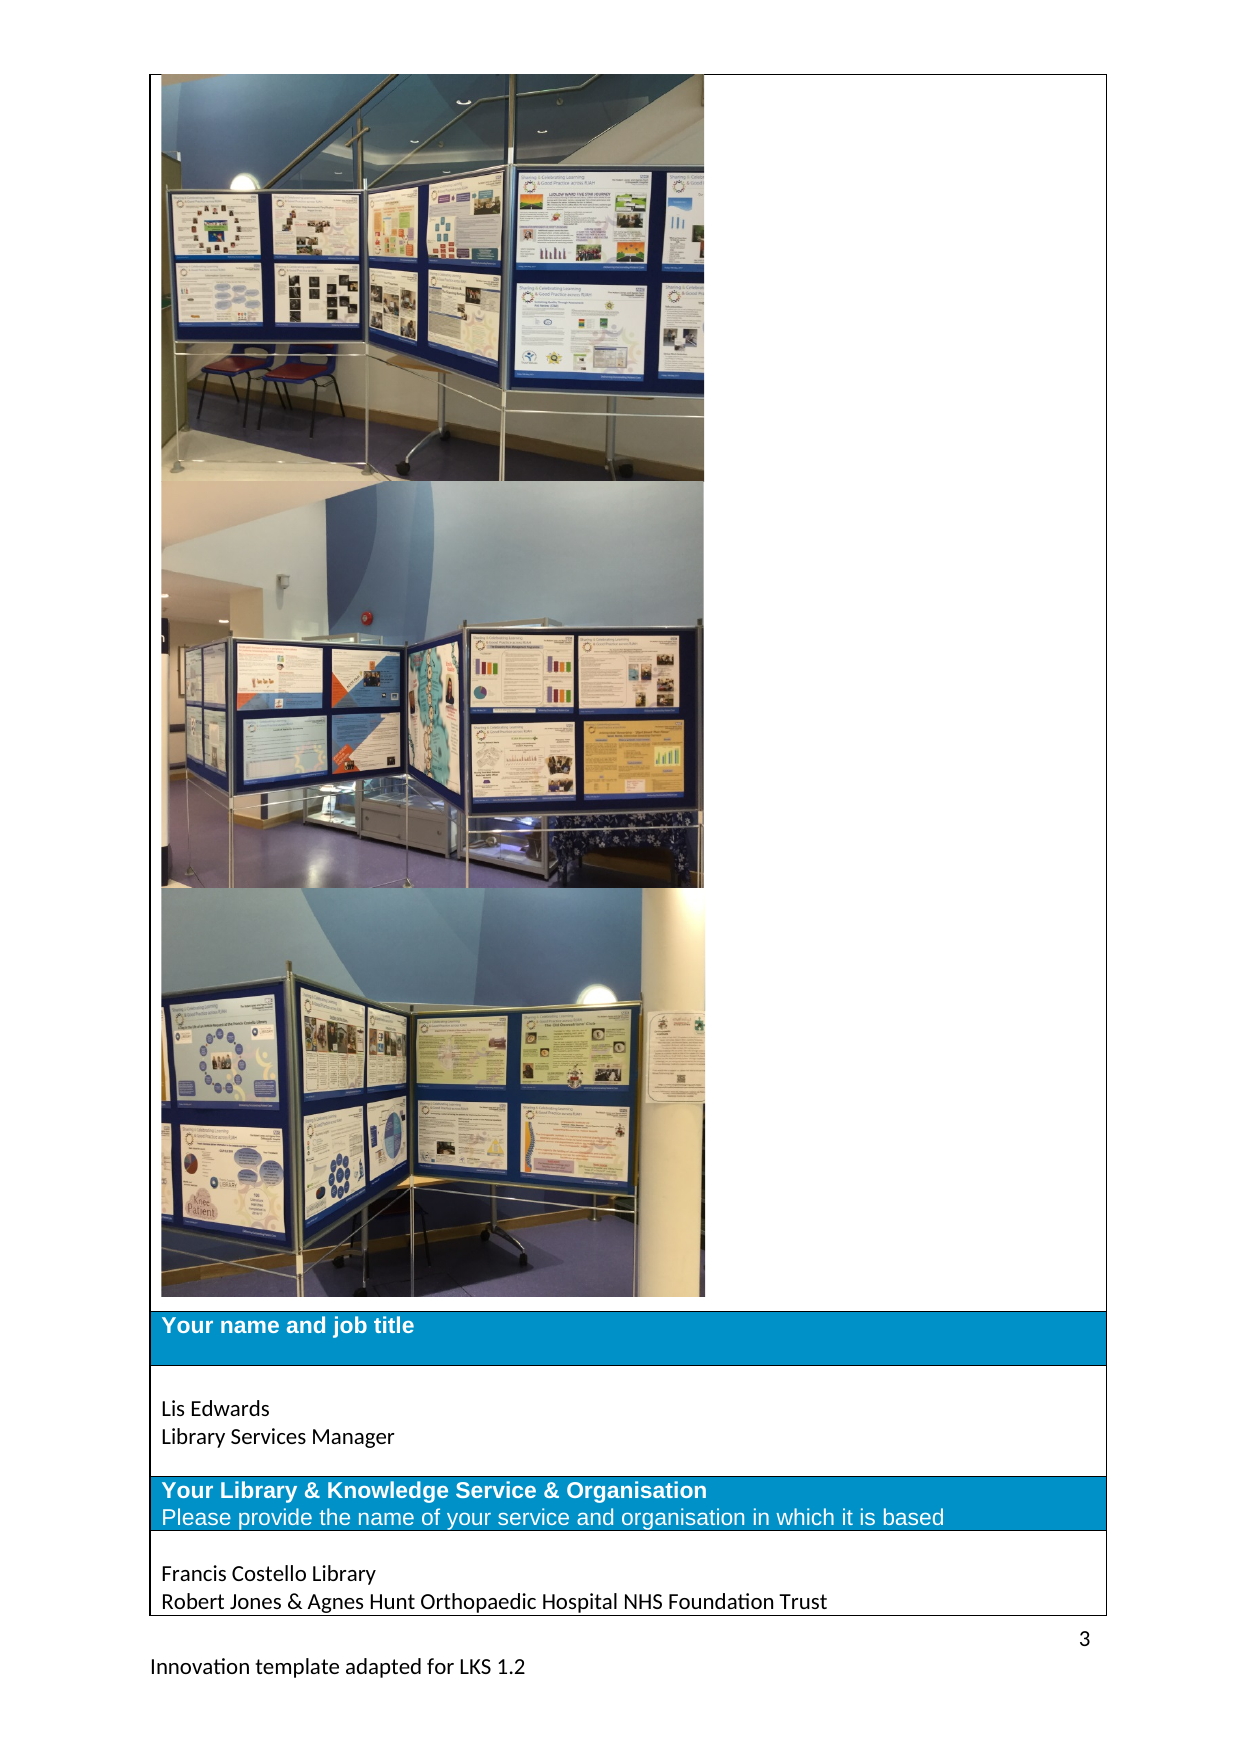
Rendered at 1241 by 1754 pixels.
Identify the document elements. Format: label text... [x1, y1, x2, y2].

table_cell [151, 75, 1106, 1311]
table_cell Your Library & Knowledge Service & Organisation Please provide the name of your service and organisation in which it is based [151, 1477, 1106, 1530]
table_cell Francis Costello Library Robert Jones & Agnes Hunt Orthopaedic Hospital NHS Foundation Trust [151, 1531, 1106, 1615]
table_cell Lis Edwards Library Services Manager in HEE [151, 1366, 1106, 1476]
table_cell Your name and job title [151, 1312, 1106, 1365]
